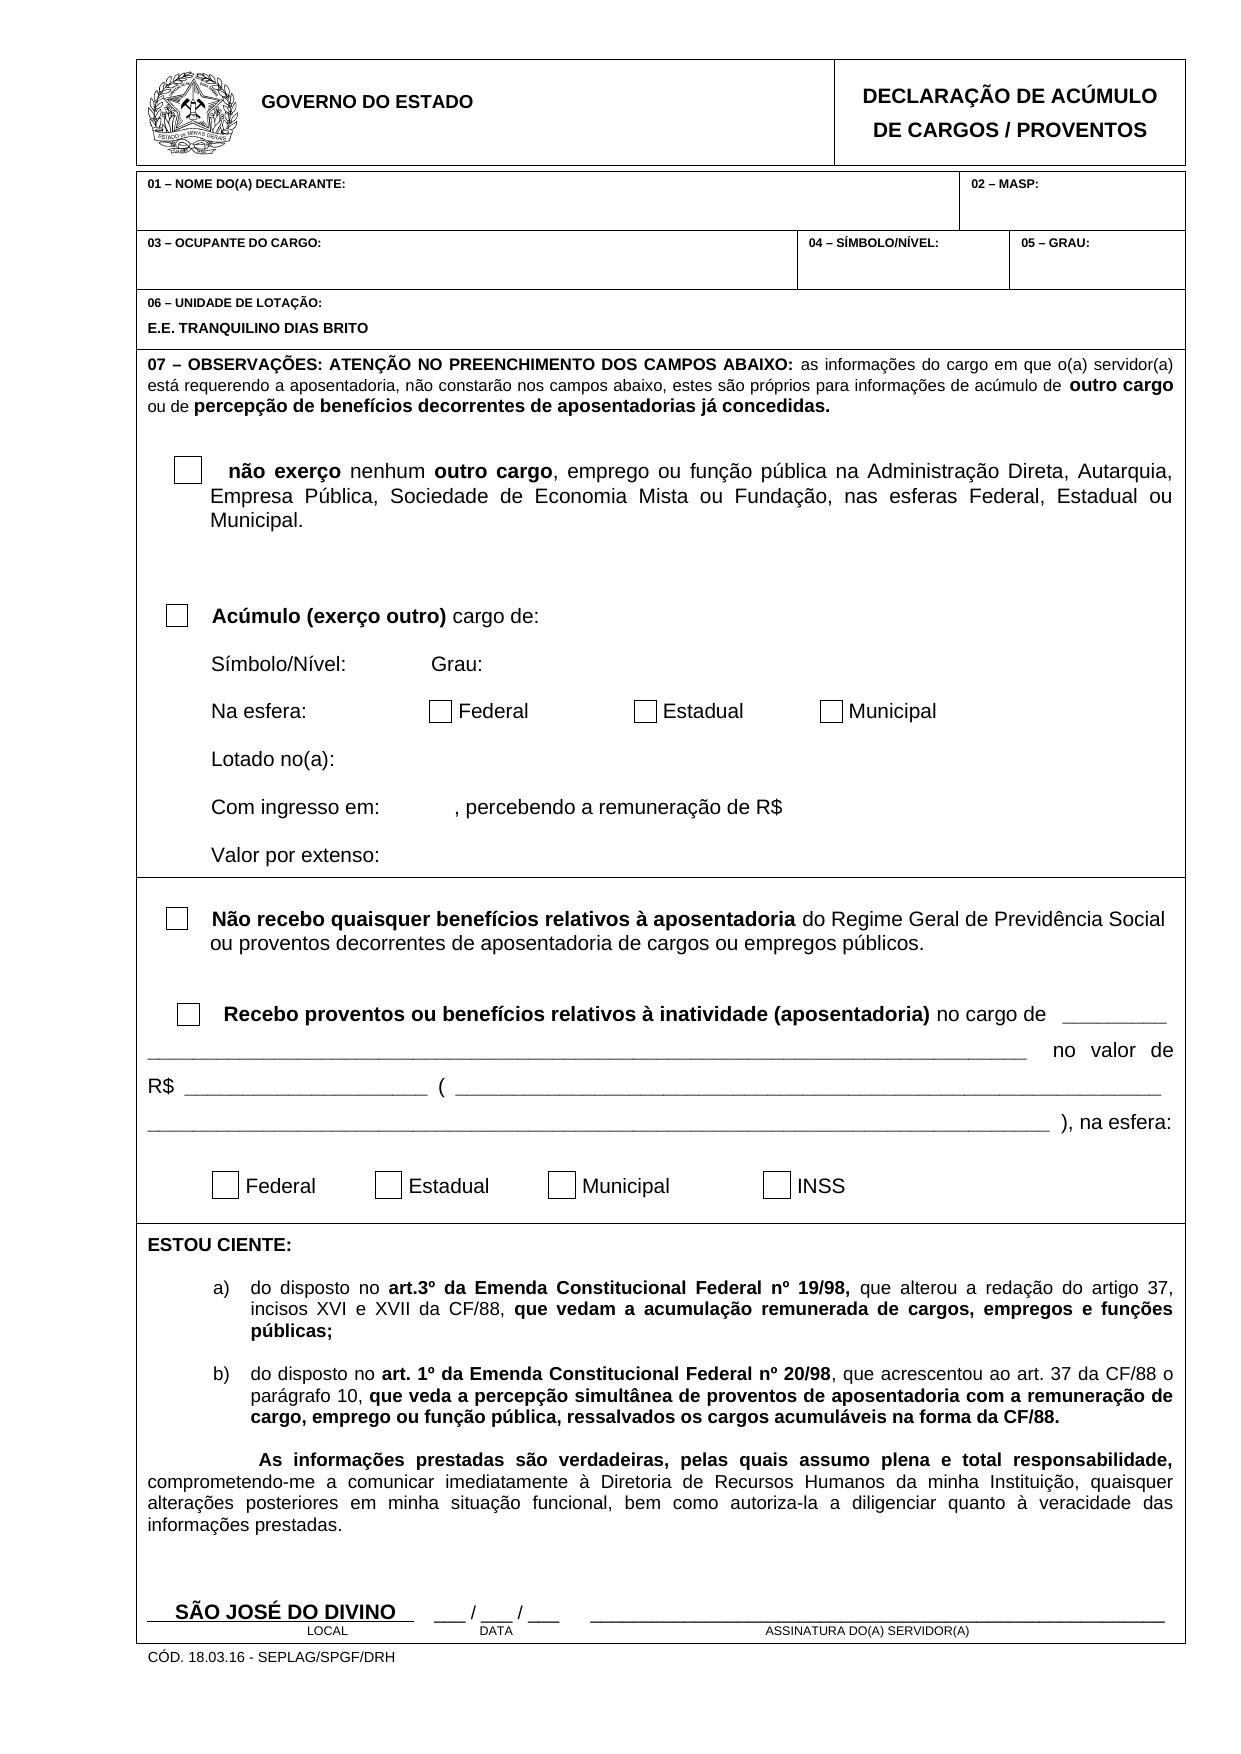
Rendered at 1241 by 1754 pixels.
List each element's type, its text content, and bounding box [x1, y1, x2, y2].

table_cell 06 – UNIDADE DE LOTAÇÃO: E.E. TRANQUILINO DIAS BRITO [137, 290, 1185, 348]
table_cell 04 – SÍMBOLO/NÍVEL: [798, 231, 1009, 289]
picture [147, 71, 239, 155]
table_cell 07 – OBSERVAÇÕES: ATENÇÃO NO PREENCHIMENTO DOS CAMPOS ABAIXO: as informações do cargo em que o(a) servidor(a) está requerendo a aposentadoria, não constarão nos campos abaixo, estes são próprios para informações de acúmulo de outro cargo ou de percepção de benefícios decorrentes de aposentadorias já concedidas. não exerço nenhum outro cargo, emprego ou função pública na Administração Direta, Autarquia, Empresa Pública, Sociedade de Economia Mista ou Fundação, nas esferas Federal, Estadual ou Municipal. Acúmulo (exerço outro) cargo de: Símbolo/Nível: Grau: Na esfera: Federal Estadual Municipal Lotado no(a): Com ingresso em: , percebendo a remuneração de R$ Valor por extenso: [137, 350, 1185, 877]
table_header GOVERNO DO ESTADO [250, 60, 834, 165]
table_cell Não recebo quaisquer benefícios relativos à aposentadoria do Regime Geral de Previdência Social ou proventos decorrentes de aposentadoria de cargos ou empregos públicos. Recebo proventos ou benefícios relativos à inatividade (aposentadoria) no cargo de _________ ____________________________________________________________________________ no valor de R$ _____________________ ( _____________________________________________________________ ______________________________________________________________________________ ), na esfera: Federal Estadual Municipal INSS [137, 878, 1185, 1223]
table_cell 02 – MASP: [960, 172, 1185, 230]
table_header DECLARAÇÃO DE ACÚMULO DE CARGOS / PROVENTOS [835, 60, 1185, 165]
table_header [137, 60, 250, 165]
table_cell 01 – NOME DO(A) DECLARANTE: [137, 172, 959, 230]
table_cell ESTOU CIENTE: do disposto no art.3º da Emenda Constitucional Federal nº 19/98, que alterou a redação do artigo 37, incisos XVI e XVII da CF/88, que vedam a acumulação remunerada de cargos, empregos e funções públicas; do disposto no art. 1º da Emenda Constitucional Federal nº 20/98, que acrescentou ao art. 37 da CF/88 o parágrafo 10, que veda a percepção simultânea de proventos de aposentadoria com a remuneração de cargo, emprego ou função pública, ressalvados os cargos acumuláveis na forma da CF/88. As informações prestadas são verdadeiras, pelas quais assumo plena e total responsabilidade, comprometendo-me a comunicar imediatamente à Diretoria de Recursos Humanos da minha Instituição, quaisquer alterações posteriores em minha situação funcional, bem como autoriza-la a diligenciar quanto à veracidade das informações prestadas. SÃO JOSÉ DO DIVINO ___ / ___ / ___ _______________________________________________________ LOCAL DATA ASSINATURA DO(A) SERVIDOR(A) [137, 1224, 1185, 1643]
table_cell 03 – OCUPANTE DO CARGO: [137, 231, 797, 289]
table_cell 05 – GRAU: [1010, 231, 1185, 289]
text CÓD. 18.03.16 - SEPLAG/SPGF/DRH [148, 1649, 1181, 1666]
table_cell [136, 166, 1185, 171]
